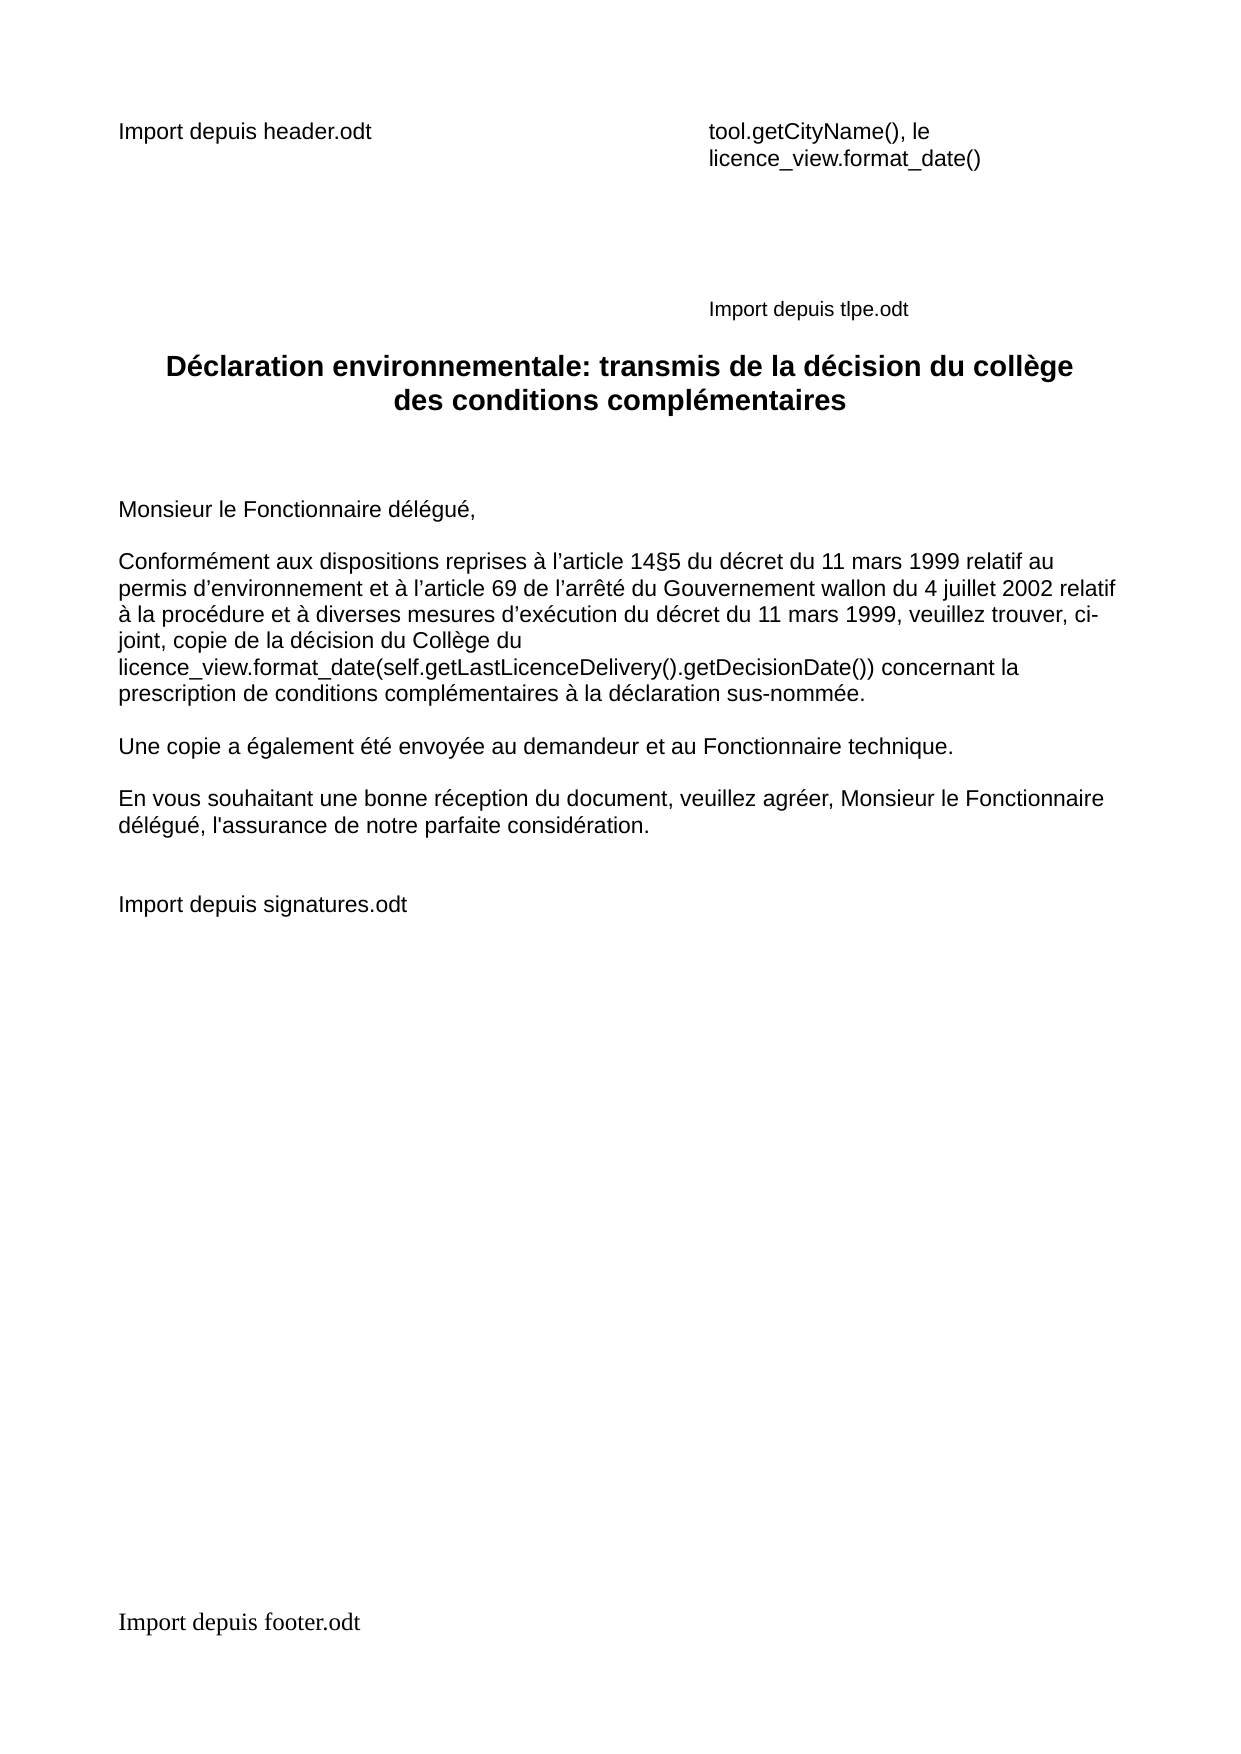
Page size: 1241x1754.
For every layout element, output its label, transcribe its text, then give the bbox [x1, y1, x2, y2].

text En vous souhaitant une bonne réception du document, veuillez agréer, Monsieur le Fonctionnaire délégué, l'assurance de notre parfaite considération. [118, 785, 1122, 838]
title Déclaration environnementale: transmis de la décision du collège [118, 349, 1122, 383]
text Monsieur le Fonctionnaire délégué, [118, 496, 1122, 522]
table_header tool.getCityName(), le licence_view.format_date() Import depuis tlpe.odt [709, 118, 1123, 321]
title des conditions complémentaires [118, 383, 1122, 416]
text Conformément aux dispositions reprises à l’article 14§5 du décret du 11 mars 1999 relatif au permis d’environnement et à l’article 69 de l’arrêté du Gouvernement wallon du 4 juillet 2002 relatif à la procédure et à diverses mesures d’exécution du décret du 11 mars 1999, veuillez trouver, ci-joint, copie de la décision du Collège du licence_view.format_date(self.getLastLicenceDelivery().getDecisionDate()) concernant la prescription de conditions complémentaires à la déclaration sus-nommée. [118, 548, 1122, 706]
text Import depuis signatures.odt [118, 891, 1122, 917]
table_header Import depuis header.odt [118, 118, 708, 321]
text Une copie a également été envoyée au demandeur et au Fonctionnaire technique. [118, 733, 1122, 759]
